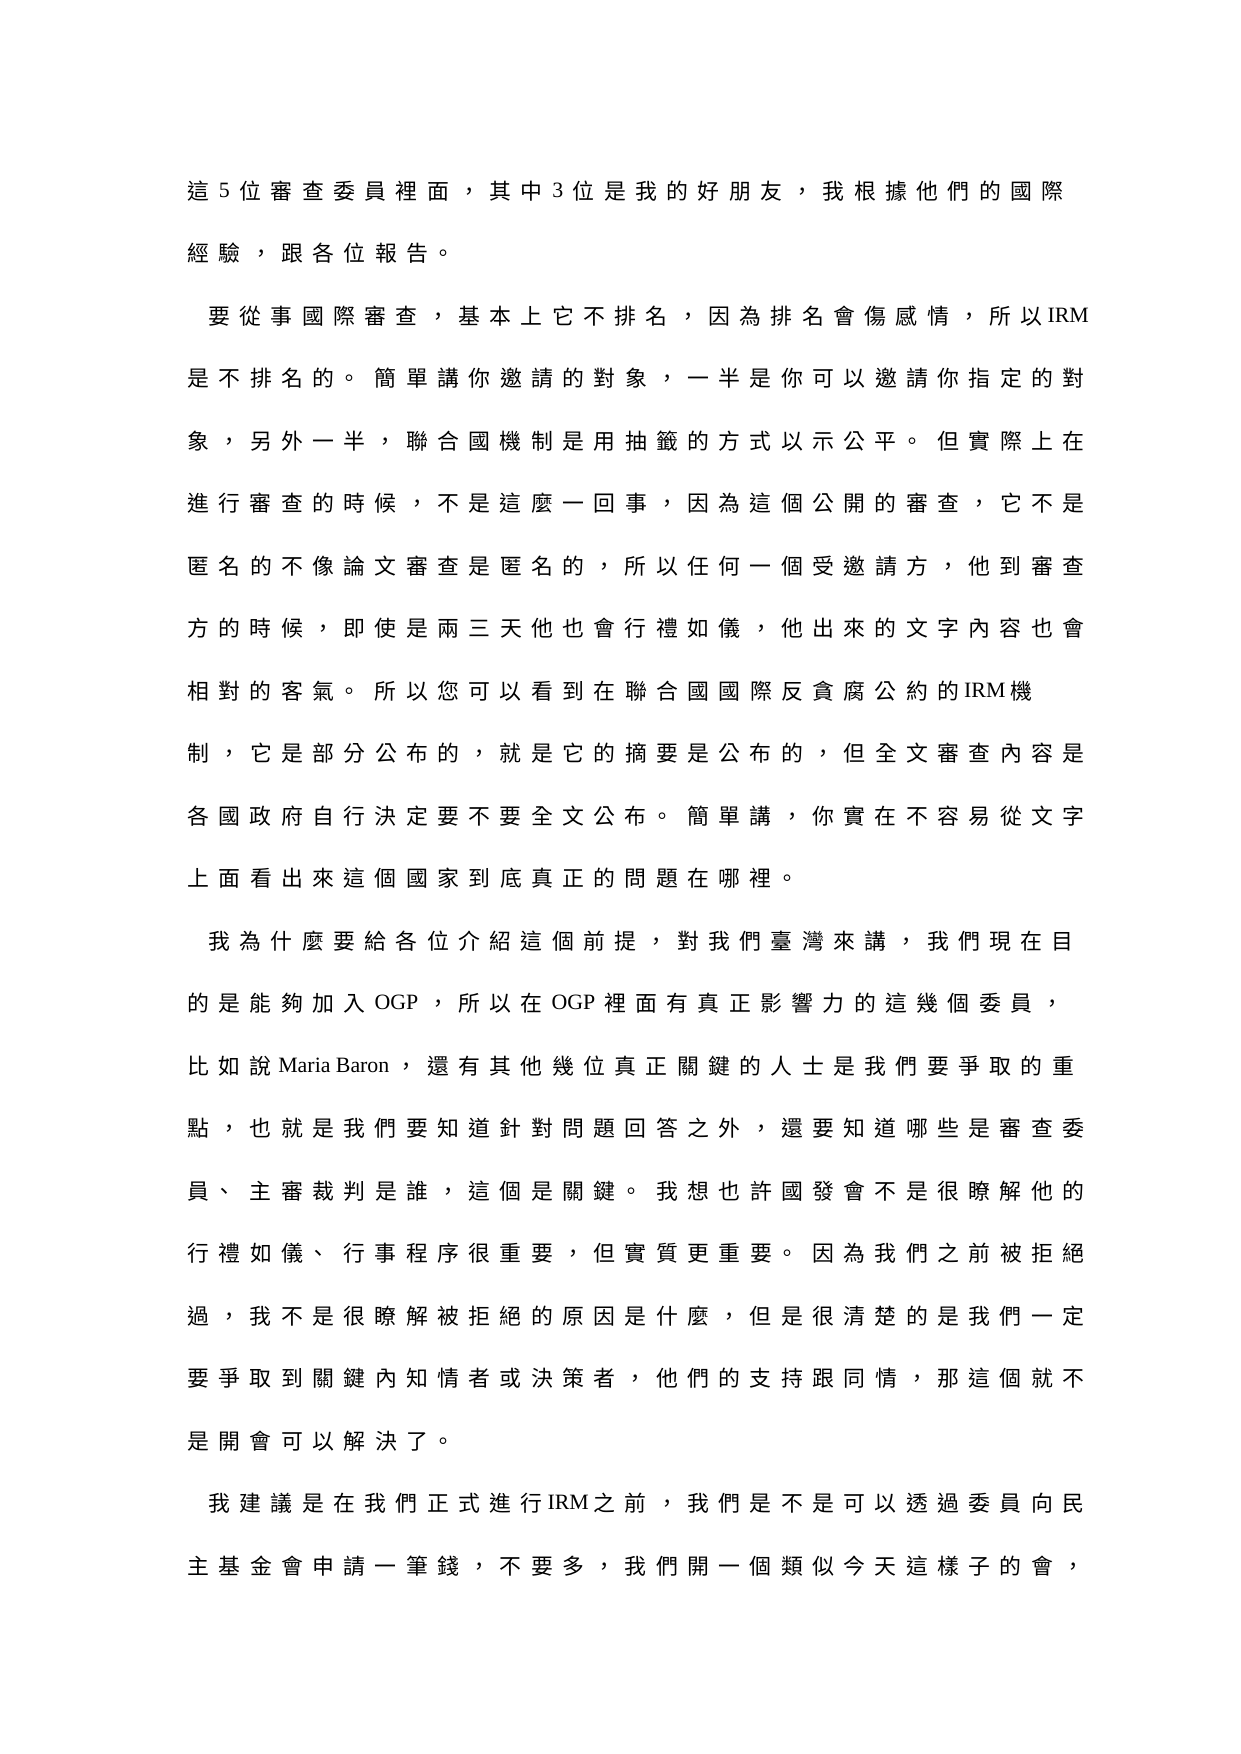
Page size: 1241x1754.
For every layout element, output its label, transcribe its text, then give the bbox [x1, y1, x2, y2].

text 我為什麼要給各位介紹這個前提，對我們臺灣來講，我們現在目的是能夠加入OGP，所以在OGP裡面有真正影響力的這幾個委員，比如說Maria Baron，還有其他幾位真正關鍵的人士是我們要爭取的重點，也就是我們要知道針對問題回答之外，還要知道哪些是審查委員、主審裁判是誰，這個是關鍵。我想也許國發會不是很瞭解他的行禮如儀、行事程序很重要，但實質更重要。因為我們之前被拒絕過，我不是很瞭解被拒絕的原因是什麼，但是很清楚的是我們一定要爭取到關鍵內知情者或決策者，他們的支持跟同情，那這個就不是開會可以解決了。 [173, 908, 1089, 1471]
text 我建議是在我們正式進行IRM之前，我們是不是可以透過委員向民主基金會申請一筆錢，不要多，我們開一個類似今天這樣子的會， [173, 1471, 1089, 1596]
text 要從事國際審查，基本上它不排名，因為排名會傷感情，所以IRM是不排名的。簡單講你邀請的對象，一半是你可以邀請你指定的對象，另外一半，聯合國機制是用抽籤的方式以示公平。但實際上在進行審查的時候，不是這麼一回事，因為這個公開的審查，它不是匿名的不像論文審查是匿名的，所以任何一個受邀請方，他到審查方的時候，即使是兩三天他也會行禮如儀，他出來的文字內容也會相對的客氣。所以您可以看到在聯合國國際反貪腐公約的IRM機制，它是部分公布的，就是它的摘要是公布的，但全文審查內容是各國政府自行決定要不要全文公布。簡單講，你實在不容易從文字上面看出來這個國家到底真正的問題在哪裡。 [173, 283, 1089, 908]
text 這5位審查委員裡面，其中3位是我的好朋友，我根據他們的國際經驗，跟各位報告。 [151, 158, 1089, 283]
